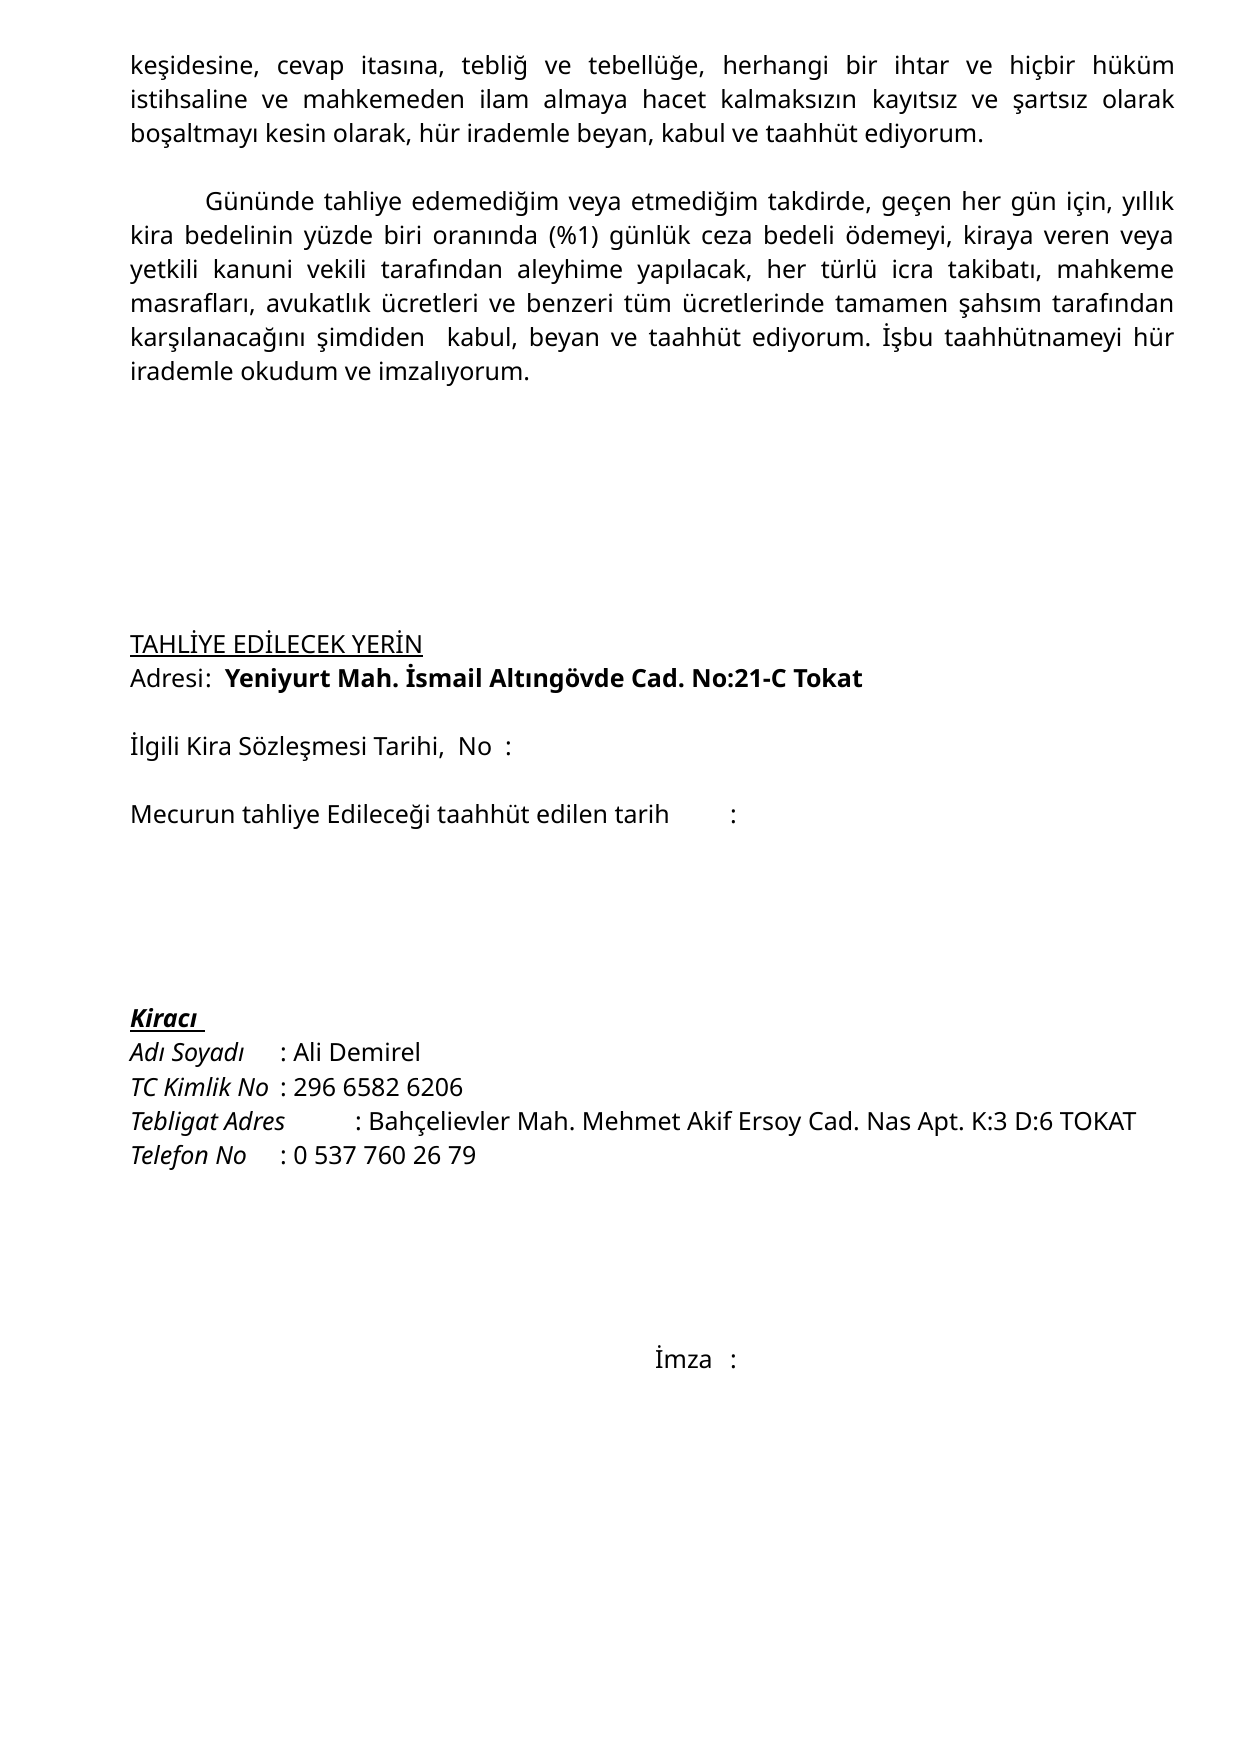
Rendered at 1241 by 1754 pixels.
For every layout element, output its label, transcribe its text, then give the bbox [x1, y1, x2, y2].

text Telefon No : 0 537 760 26 79 [130, 1137, 1175, 1171]
text Gününde tahliye edemediğim veya etmediğim takdirde, geçen her gün için, yıllık kira bedelinin yüzde biri oranında (%1) günlük ceza bedeli ödemeyi, kiraya veren veya yetkili kanuni vekili tarafından aleyhime yapılacak, her türlü icra takibatı, mahkeme masrafları, avukatlık ücretleri ve benzeri tüm ücretlerinde tamamen şahsım tarafından karşılanacağını şimdiden kabul, beyan ve taahhüt ediyorum. İşbu taahhütnameyi hür irademle okudum ve imzalıyorum. [130, 183, 1175, 388]
text Adı Soyadı : Ali Demirel [130, 1035, 1175, 1069]
text Adresi : Yeniyurt Mah. İsmail Altıngövde Cad. No:21-C Tokat [130, 660, 1175, 694]
text TAHLİYE EDİLECEK YERİN [130, 626, 1175, 660]
text Mecurun tahliye Edileceği taahhüt edilen tarih : [130, 797, 1175, 831]
text İmza : [130, 1342, 1175, 1376]
text İlgili Kira Sözleşmesi Tarihi, No : [130, 728, 1175, 763]
text keşidesine, cevap itasına, tebliğ ve tebellüğe, herhangi bir ihtar ve hiçbir hüküm istihsaline ve mahkemeden ilam almaya hacet kalmaksızın kayıtsız ve şartsız olarak boşaltmayı kesin olarak, hür irademle beyan, kabul ve taahhüt ediyorum. [130, 47, 1175, 149]
text Tebligat Adres : Bahçelievler Mah. Mehmet Akif Ersoy Cad. Nas Apt. K:3 D:6 TOKAT [130, 1103, 1175, 1137]
text TC Kimlik No : 296 6582 6206 [130, 1069, 1175, 1103]
text Kiracı [130, 1001, 1175, 1035]
